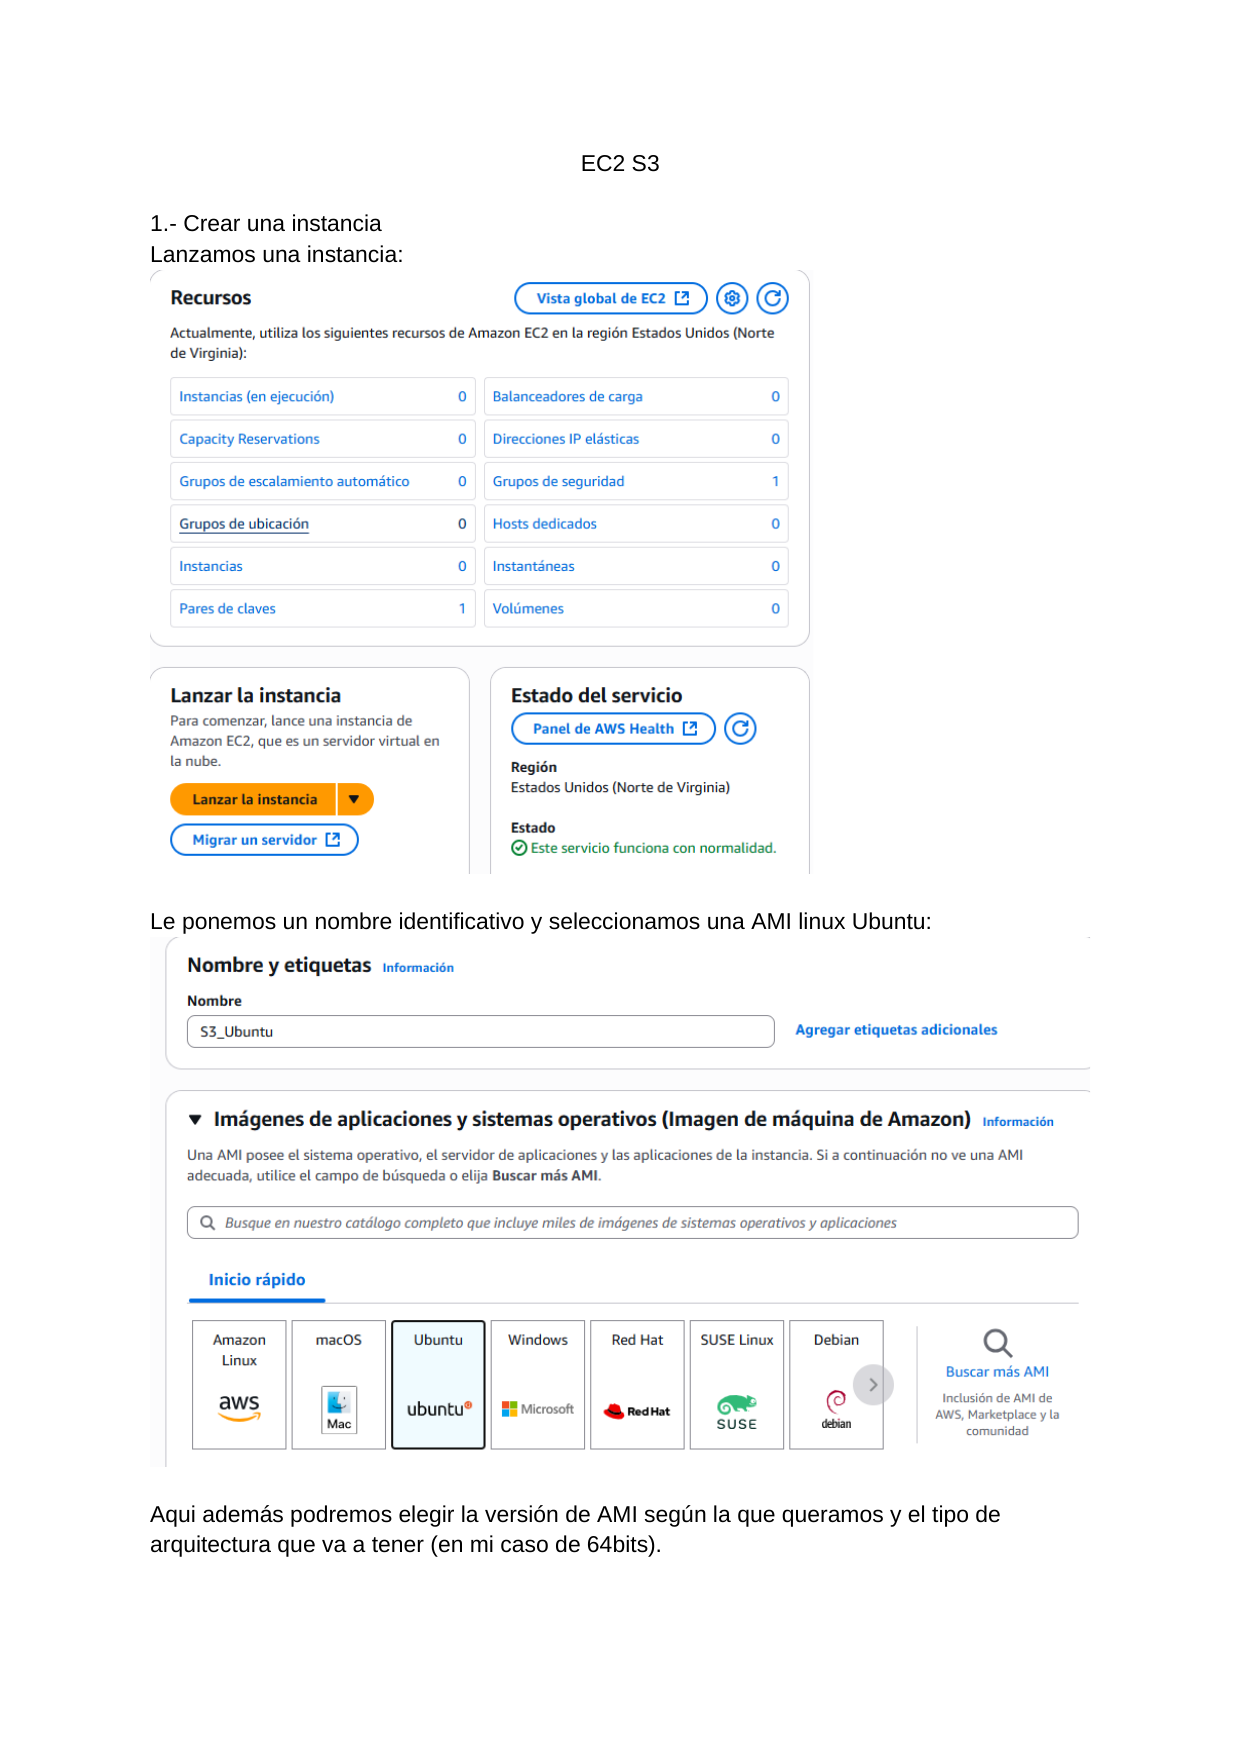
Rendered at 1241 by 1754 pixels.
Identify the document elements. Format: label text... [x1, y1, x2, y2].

picture [150, 937, 1091, 1467]
text EC2 S3 [150, 150, 1090, 176]
picture [150, 270, 814, 874]
text Le ponemos un nombre identificativo y seleccionamos una AMI linux Ubuntu: [150, 908, 1090, 934]
text Lanzamos una instancia: [150, 241, 1090, 267]
text 1.- Crear una instancia [150, 210, 1090, 237]
text Aqui además podremos elegir la versión de AMI según la que queramos y el tipo de arquitectura que va a tener (en mi caso de 64bits). [150, 1501, 1090, 1558]
